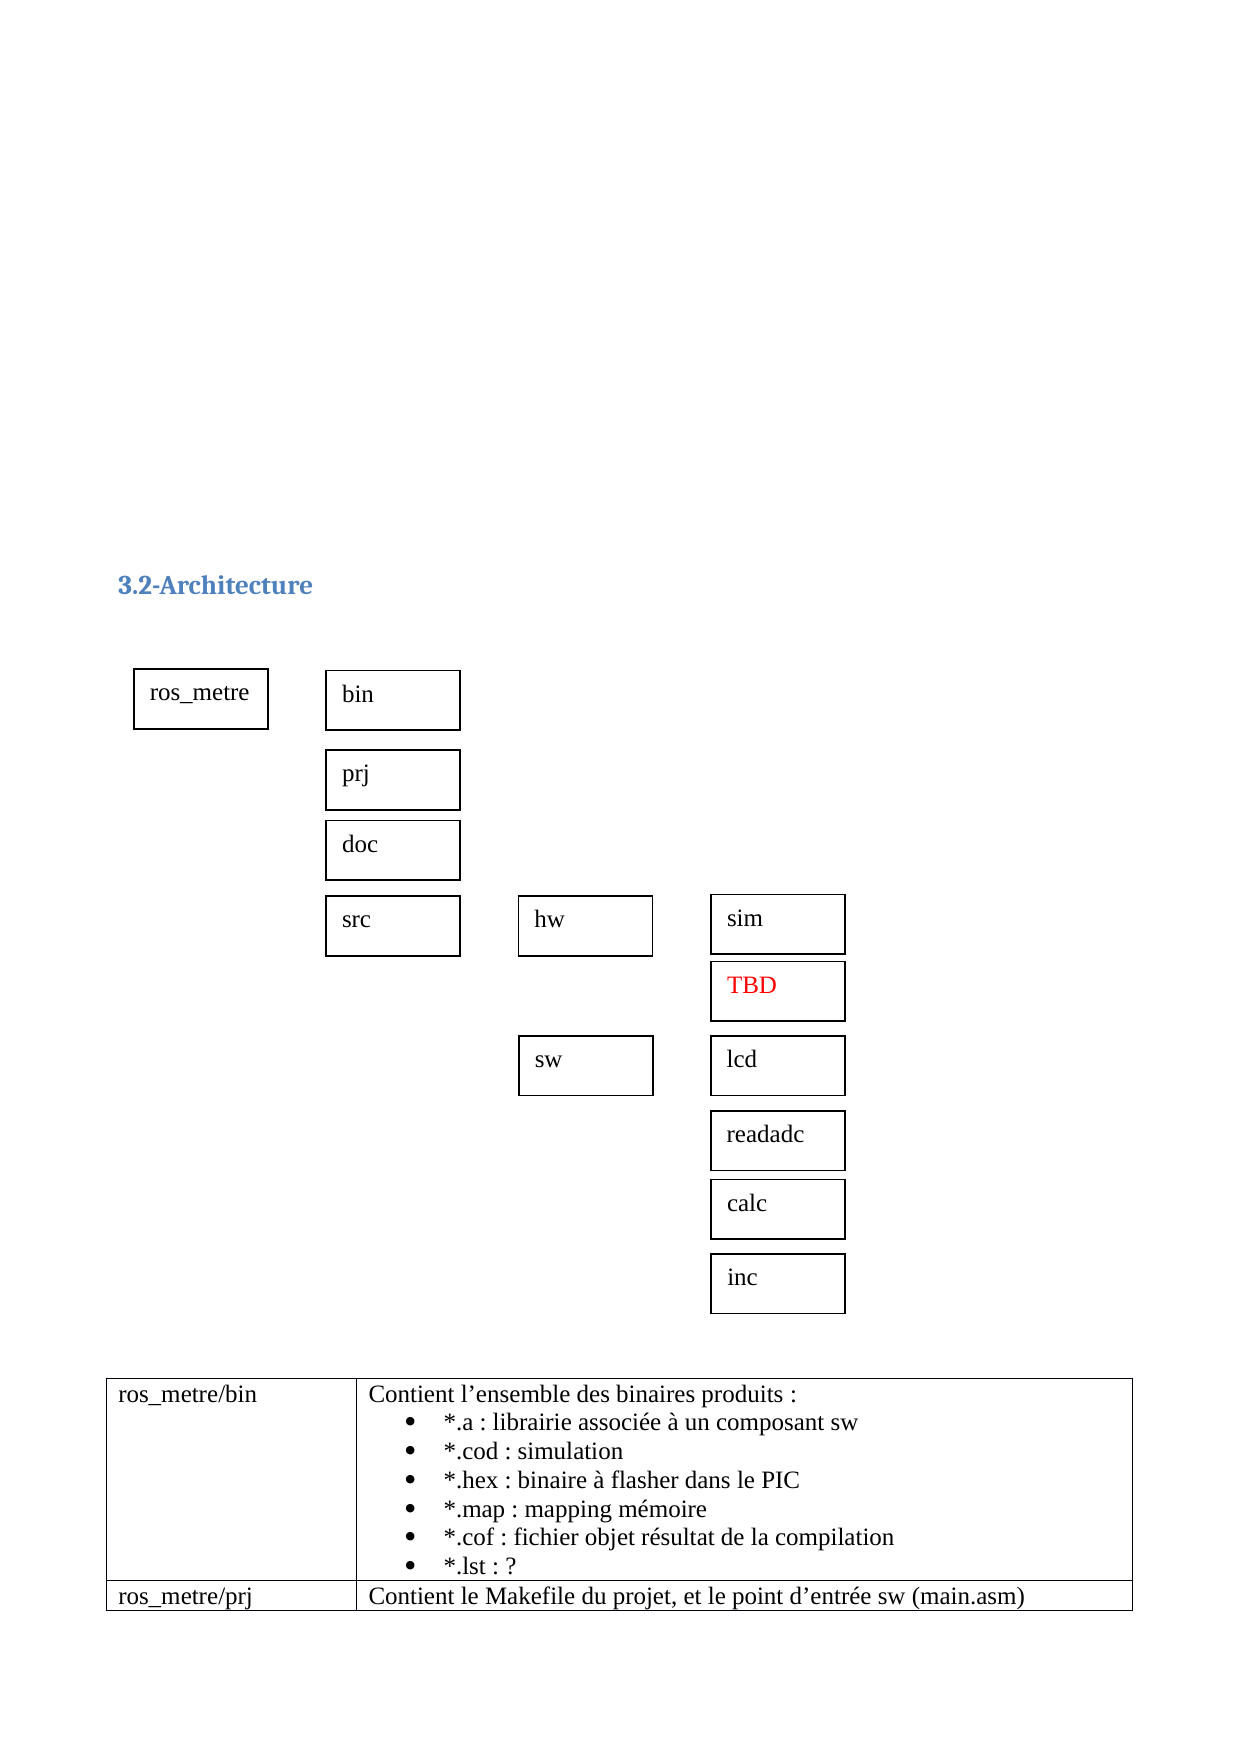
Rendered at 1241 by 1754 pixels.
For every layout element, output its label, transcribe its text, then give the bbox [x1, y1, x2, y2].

text readadc [726, 1119, 829, 1148]
text bin [342, 679, 444, 707]
table_cell Contient le Makefile du projet, et le point d’entrée sw (main.asm) [357, 1581, 1132, 1610]
text calc [727, 1188, 829, 1217]
text ros_metre [149, 677, 252, 706]
text TBD [727, 970, 829, 998]
text src [342, 904, 444, 933]
table_cell ros_metre/prj [107, 1581, 356, 1610]
table_header Contient l’ensemble des binaires produits : *.a : librairie associée à un composant sw *.cod : simulation *.hex : binaire à flasher dans le PIC *.map : mapping mémoire *.cof : fichier objet résultat de la compilation *.lst : ? [357, 1379, 1132, 1580]
text lcd [726, 1044, 829, 1073]
text sw [534, 1044, 637, 1073]
text sim [727, 903, 829, 931]
text doc [342, 829, 444, 857]
text hw [534, 904, 637, 933]
text prj [342, 758, 444, 787]
text inc [727, 1262, 829, 1291]
subtitle 3.2-Architecture [118, 570, 1122, 601]
table_header ros_metre/bin [107, 1379, 356, 1580]
